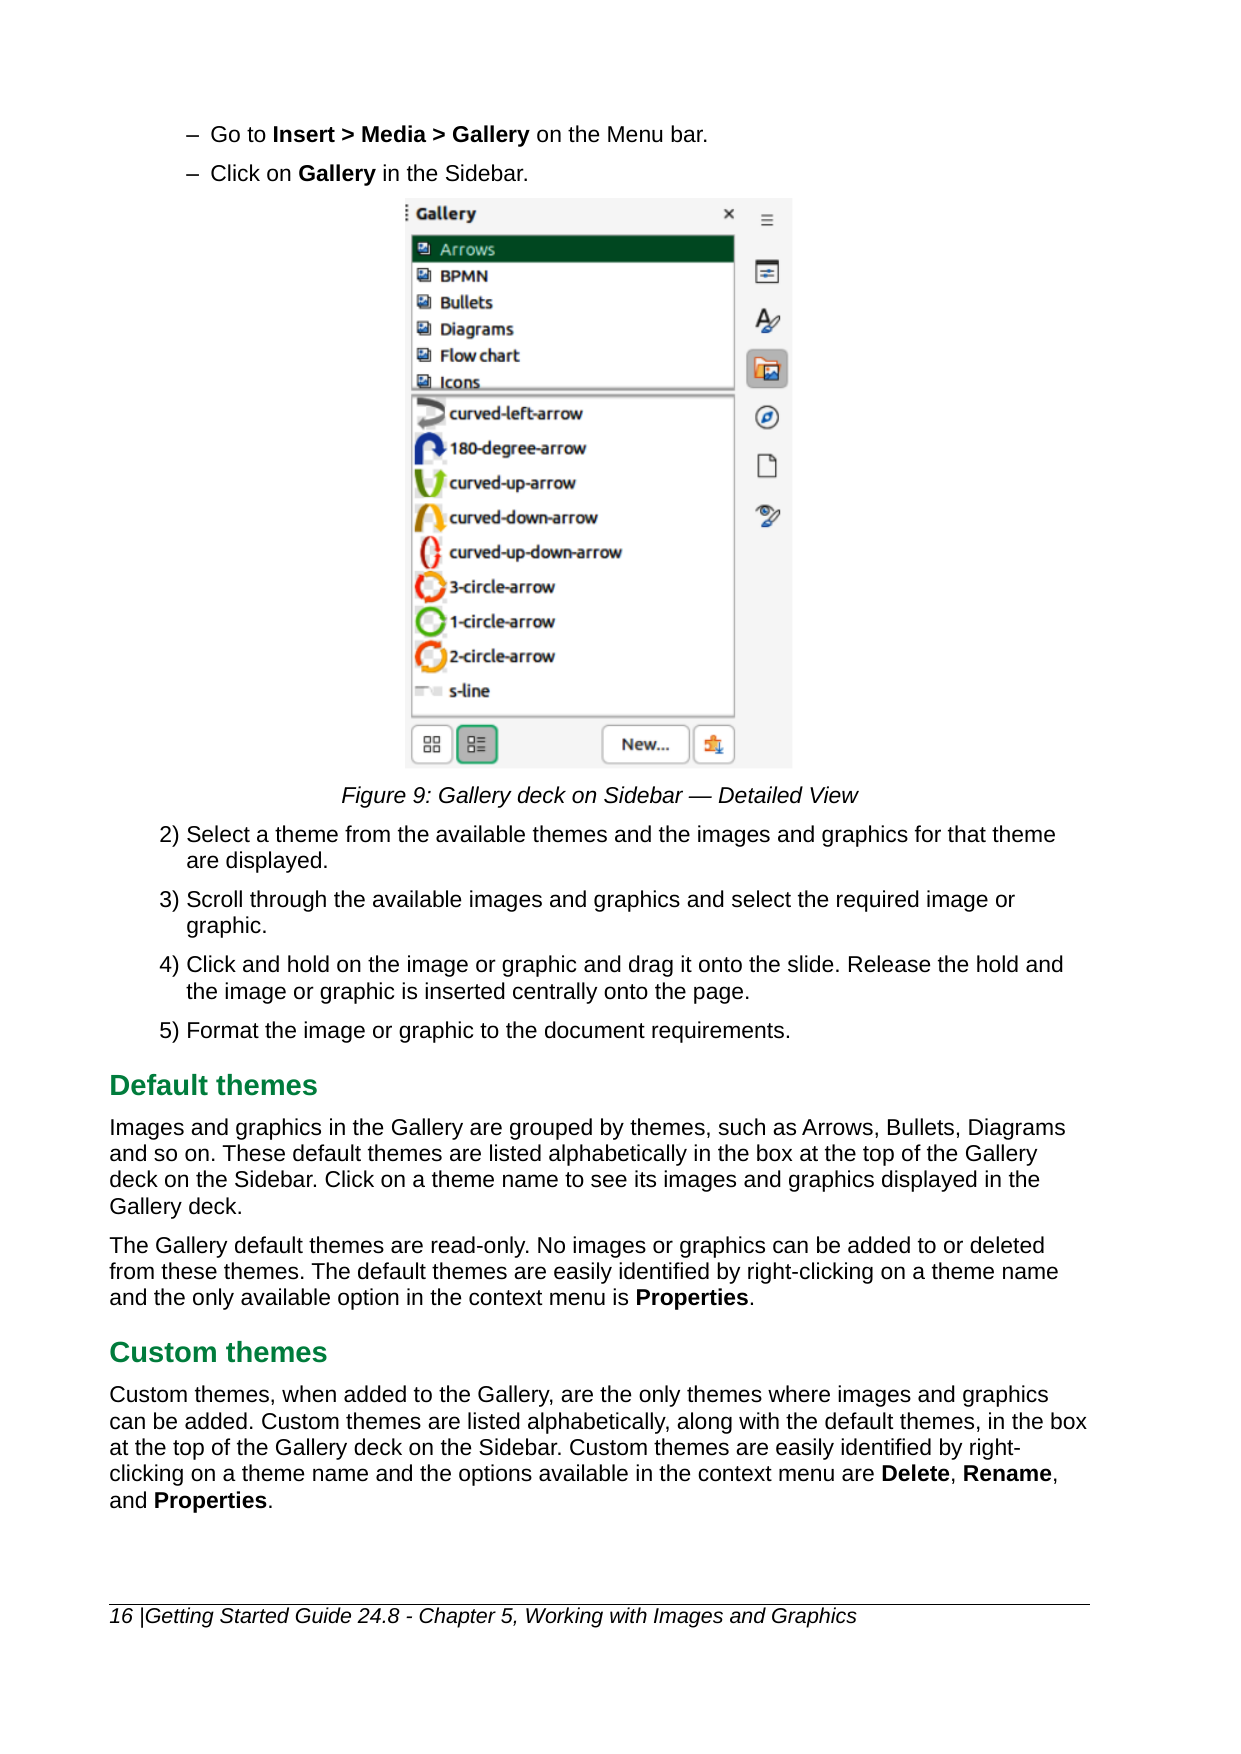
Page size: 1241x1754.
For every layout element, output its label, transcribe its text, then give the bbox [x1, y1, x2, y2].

picture [405, 198, 794, 770]
text The Gallery default themes are read-only. No images or graphics can be added to or deleted from these themes. The default themes are easily identified by right-clicking on a theme name and the only available option in the context menu is Properties. [109, 1232, 1090, 1311]
list Scroll through the available images and graphics and select the required image or graphic. [186, 886, 1090, 939]
text Images and graphics in the Gallery are grouped by themes, such as Arrows, Bullets, Diagrams and so on. These default themes are listed alphabetically in the box at the top of the Gallery deck on the Sidebar. Click on a theme name to see its images and graphics displayed in the Gallery deck. [109, 1114, 1090, 1219]
text Figure 9: Gallery deck on Sidebar — Detailed View [341, 782, 858, 808]
list Go to Insert > Media > Gallery on the Menu bar. [186, 121, 1090, 147]
list Select a theme from the available themes and the images and graphics for that theme are displayed. [186, 821, 1090, 874]
text Custom themes, when added to the Gallery, are the only themes where images and graphics can be added. Custom themes are listed alphabetically, along with the default themes, in the box at the top of the Gallery deck on the Sidebar. Custom themes are easily identified by right-clicking on a theme name and the options available in the context menu are Delete, Rename, and Properties. [109, 1381, 1090, 1513]
list Format the image or graphic to the document requirements. [186, 1017, 1090, 1043]
list Click and hold on the image or graphic and drag it onto the slide. Release the hold and the image or graphic is inserted centrally onto the page. [186, 951, 1090, 1004]
subtitle Custom themes [109, 1335, 1090, 1369]
subtitle Default themes [109, 1068, 1090, 1101]
list Click on Gallery in the Sidebar. [186, 160, 1090, 186]
